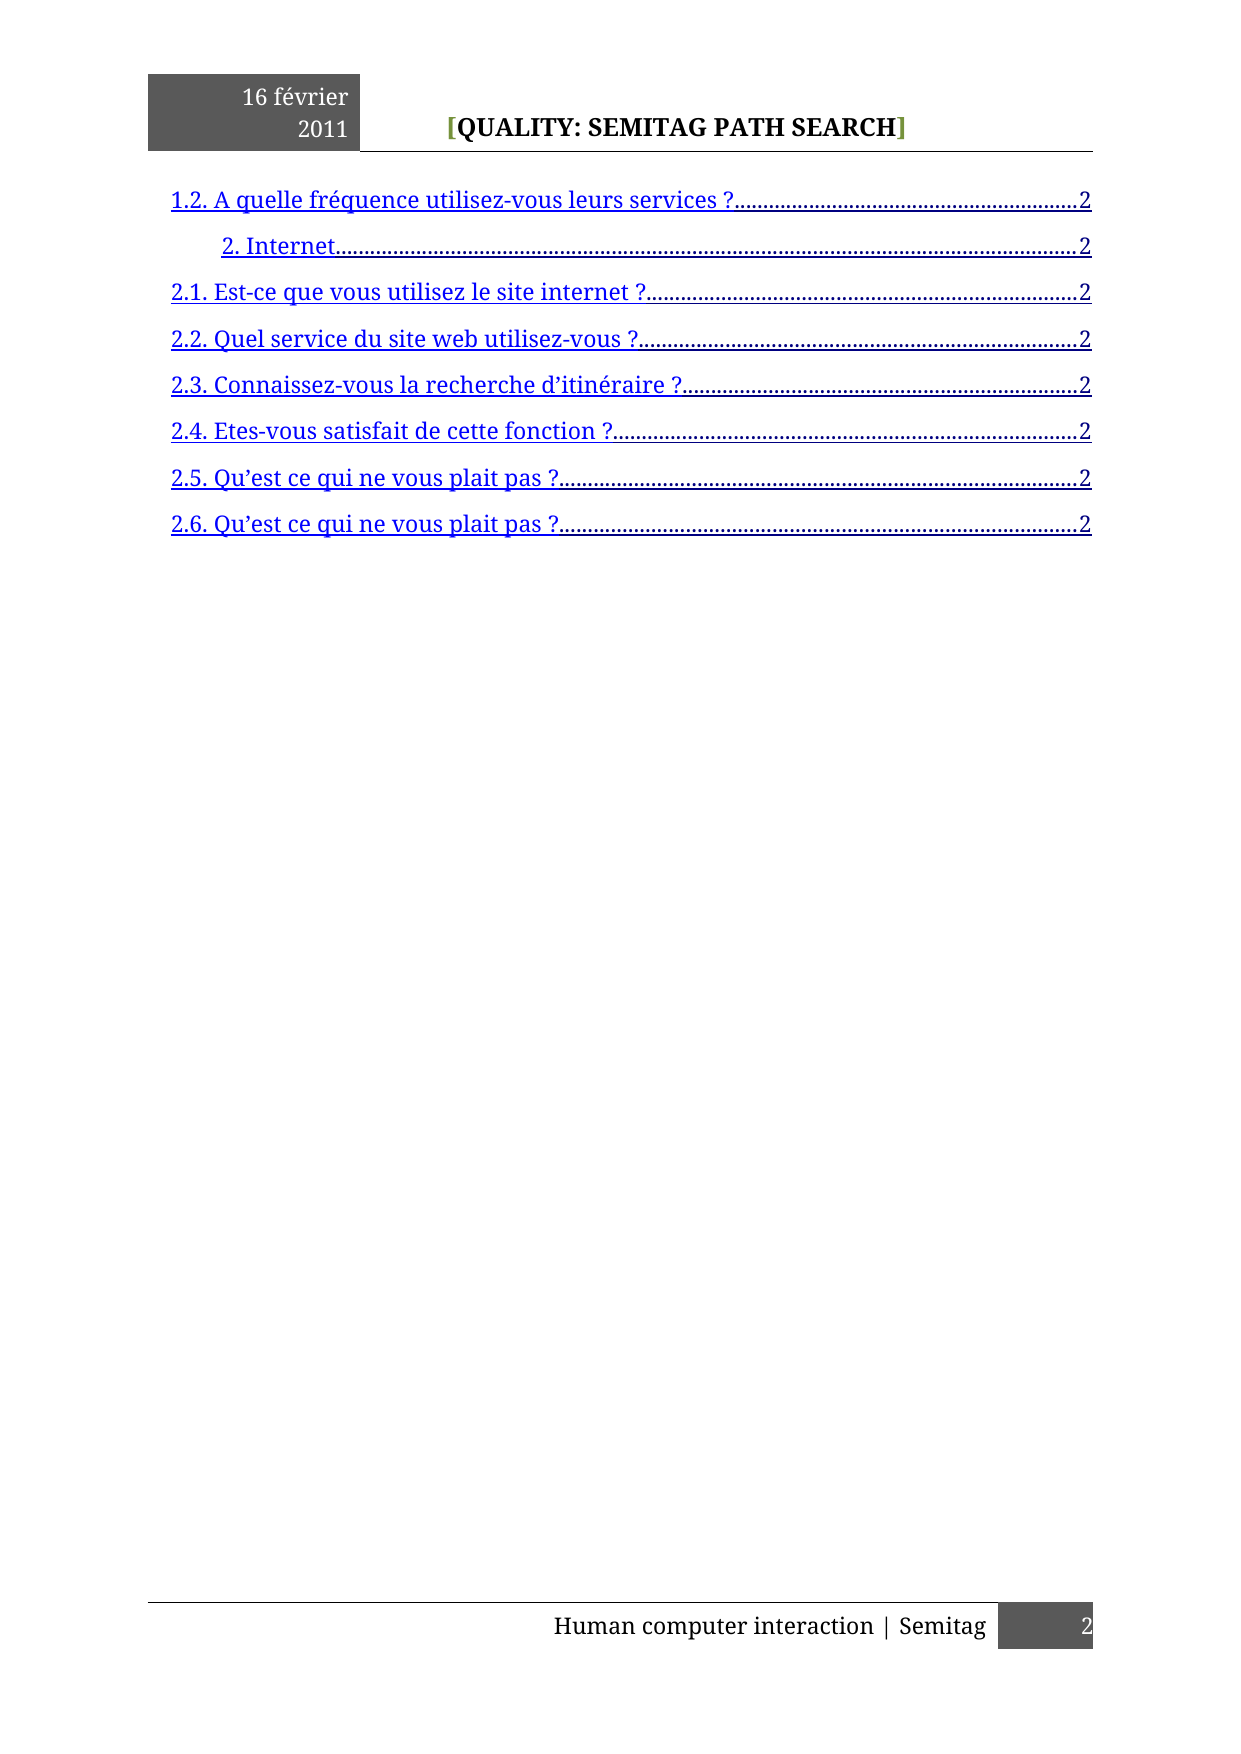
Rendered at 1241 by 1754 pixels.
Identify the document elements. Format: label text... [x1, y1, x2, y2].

text 2. Internet 2 [148, 230, 1093, 261]
text 2.3. Connaissez-vous la recherche d’itinéraire ? 2 [171, 369, 1093, 400]
text 2.5. Qu’est ce qui ne vous plait pas ? 2 [171, 462, 1093, 493]
text 2.4. Etes-vous satisfait de cette fonction ? 2 [171, 415, 1093, 447]
text 1.2. A quelle fréquence utilisez-vous leurs services ? 2 [171, 183, 1093, 215]
text 2.6. Qu’est ce qui ne vous plait pas ? 2 [171, 508, 1093, 539]
text 2.2. Quel service du site web utilisez-vous ? 2 [171, 323, 1093, 354]
text 2.1. Est-ce que vous utilisez le site internet ? 2 [171, 276, 1093, 307]
